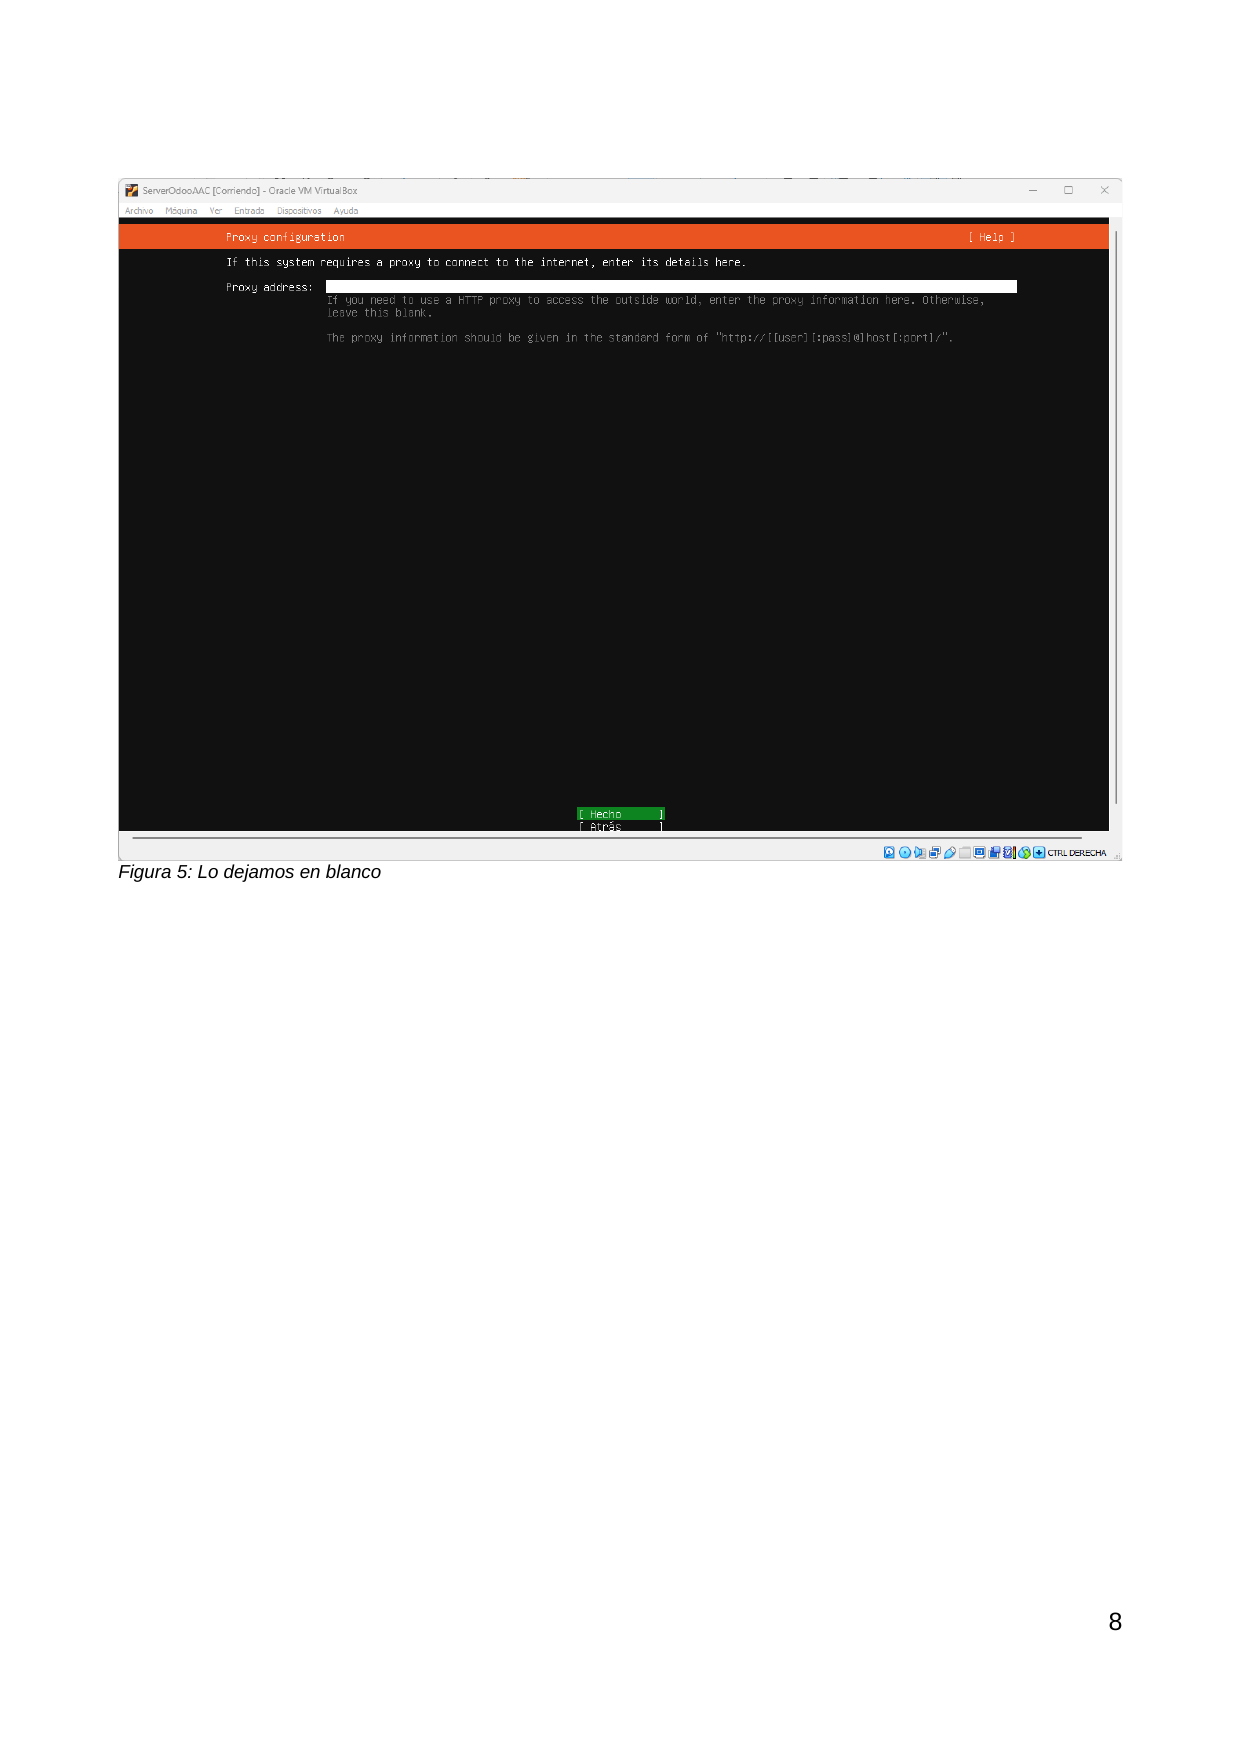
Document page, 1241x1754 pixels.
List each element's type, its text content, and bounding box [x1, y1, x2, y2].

text Figura 5: Lo dejamos en blanco [118, 861, 1122, 883]
picture [118, 178, 1123, 861]
